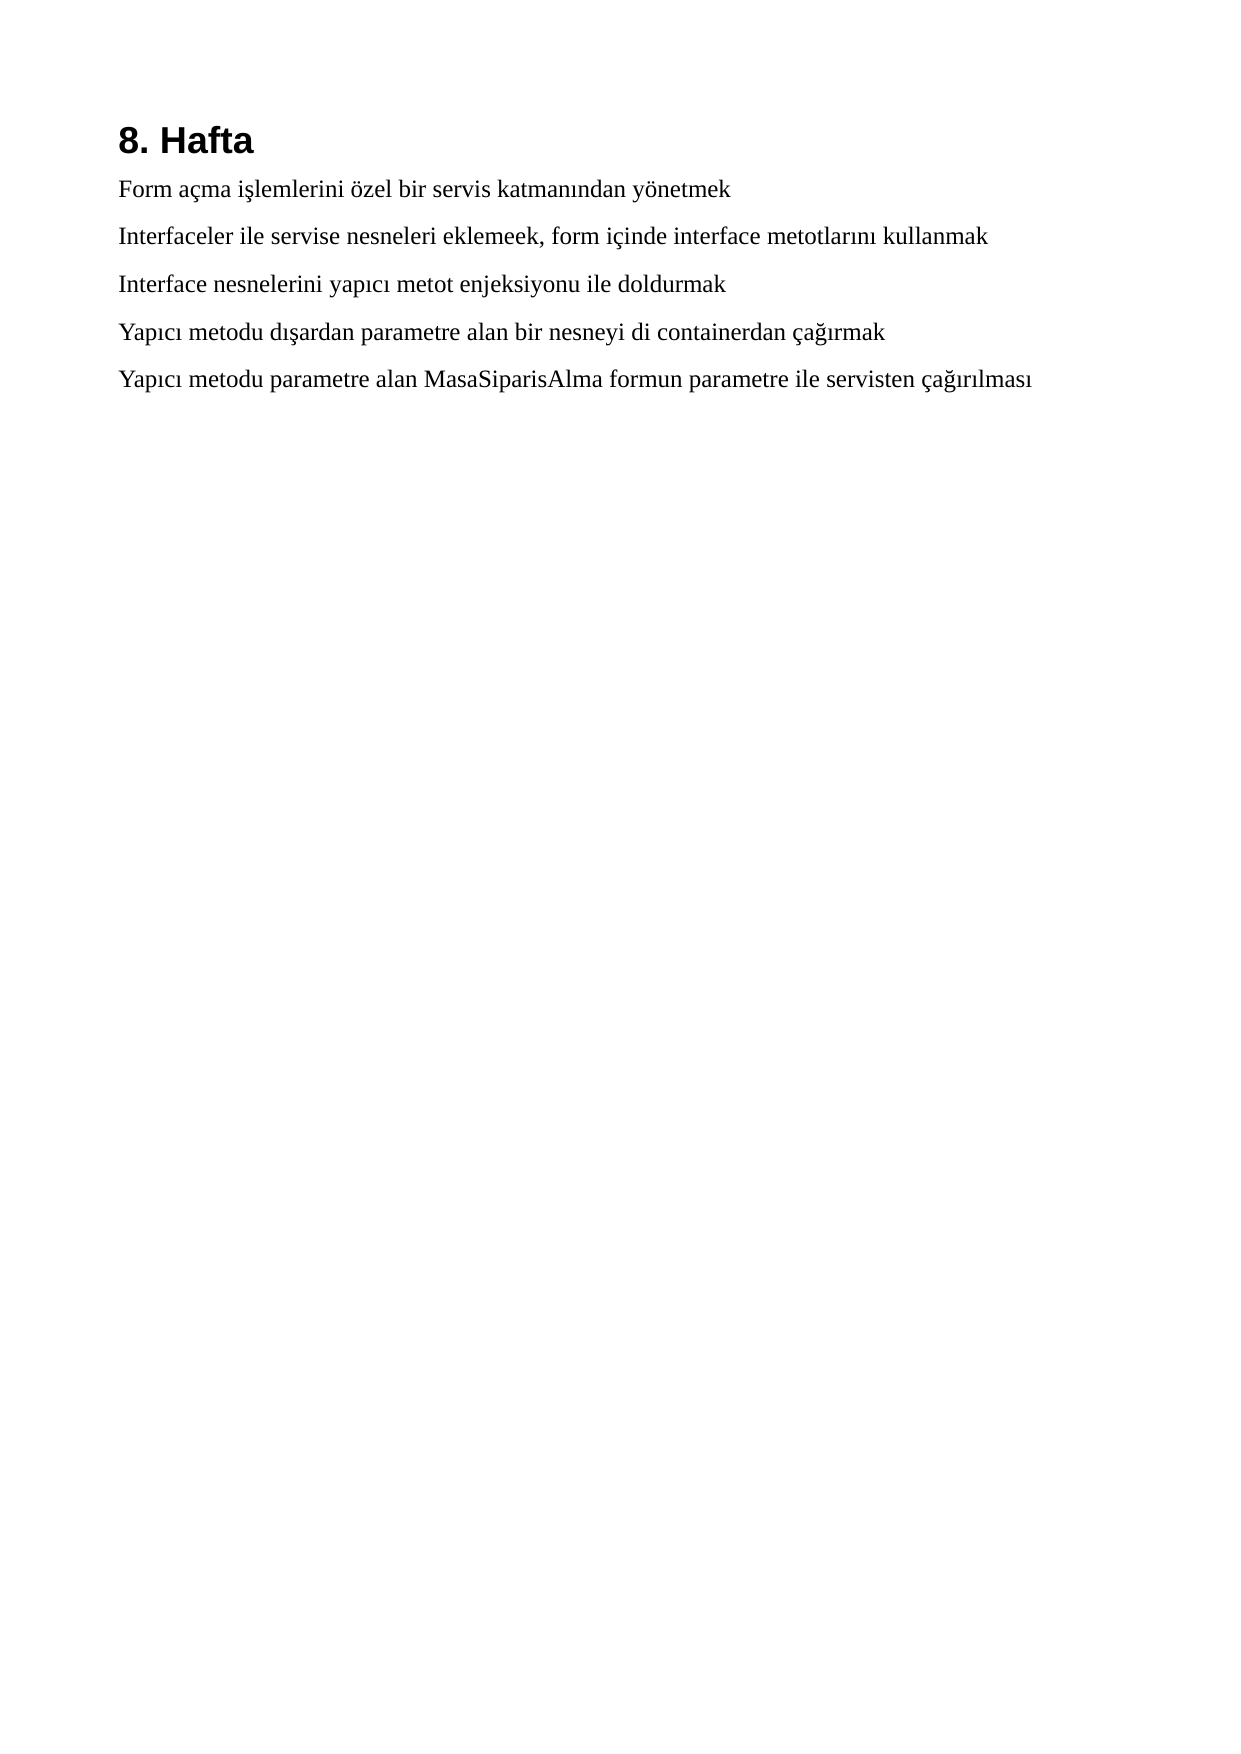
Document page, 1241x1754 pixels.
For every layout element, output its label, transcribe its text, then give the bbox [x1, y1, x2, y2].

subtitle 8. Hafta [118, 118, 1122, 161]
text Interfaceler ile servise nesneleri eklemeek, form içinde interface metotlarını kullanmak [118, 221, 1122, 250]
text Yapıcı metodu dışardan parametre alan bir nesneyi di containerdan çağırmak [118, 317, 1122, 345]
text Form açma işlemlerini özel bir servis katmanından yönetmek [118, 174, 1122, 202]
text Yapıcı metodu parametre alan MasaSiparisAlma formun parametre ile servisten çağırılması [118, 364, 1122, 393]
text Interface nesnelerini yapıcı metot enjeksiyonu ile doldurmak [118, 269, 1122, 298]
